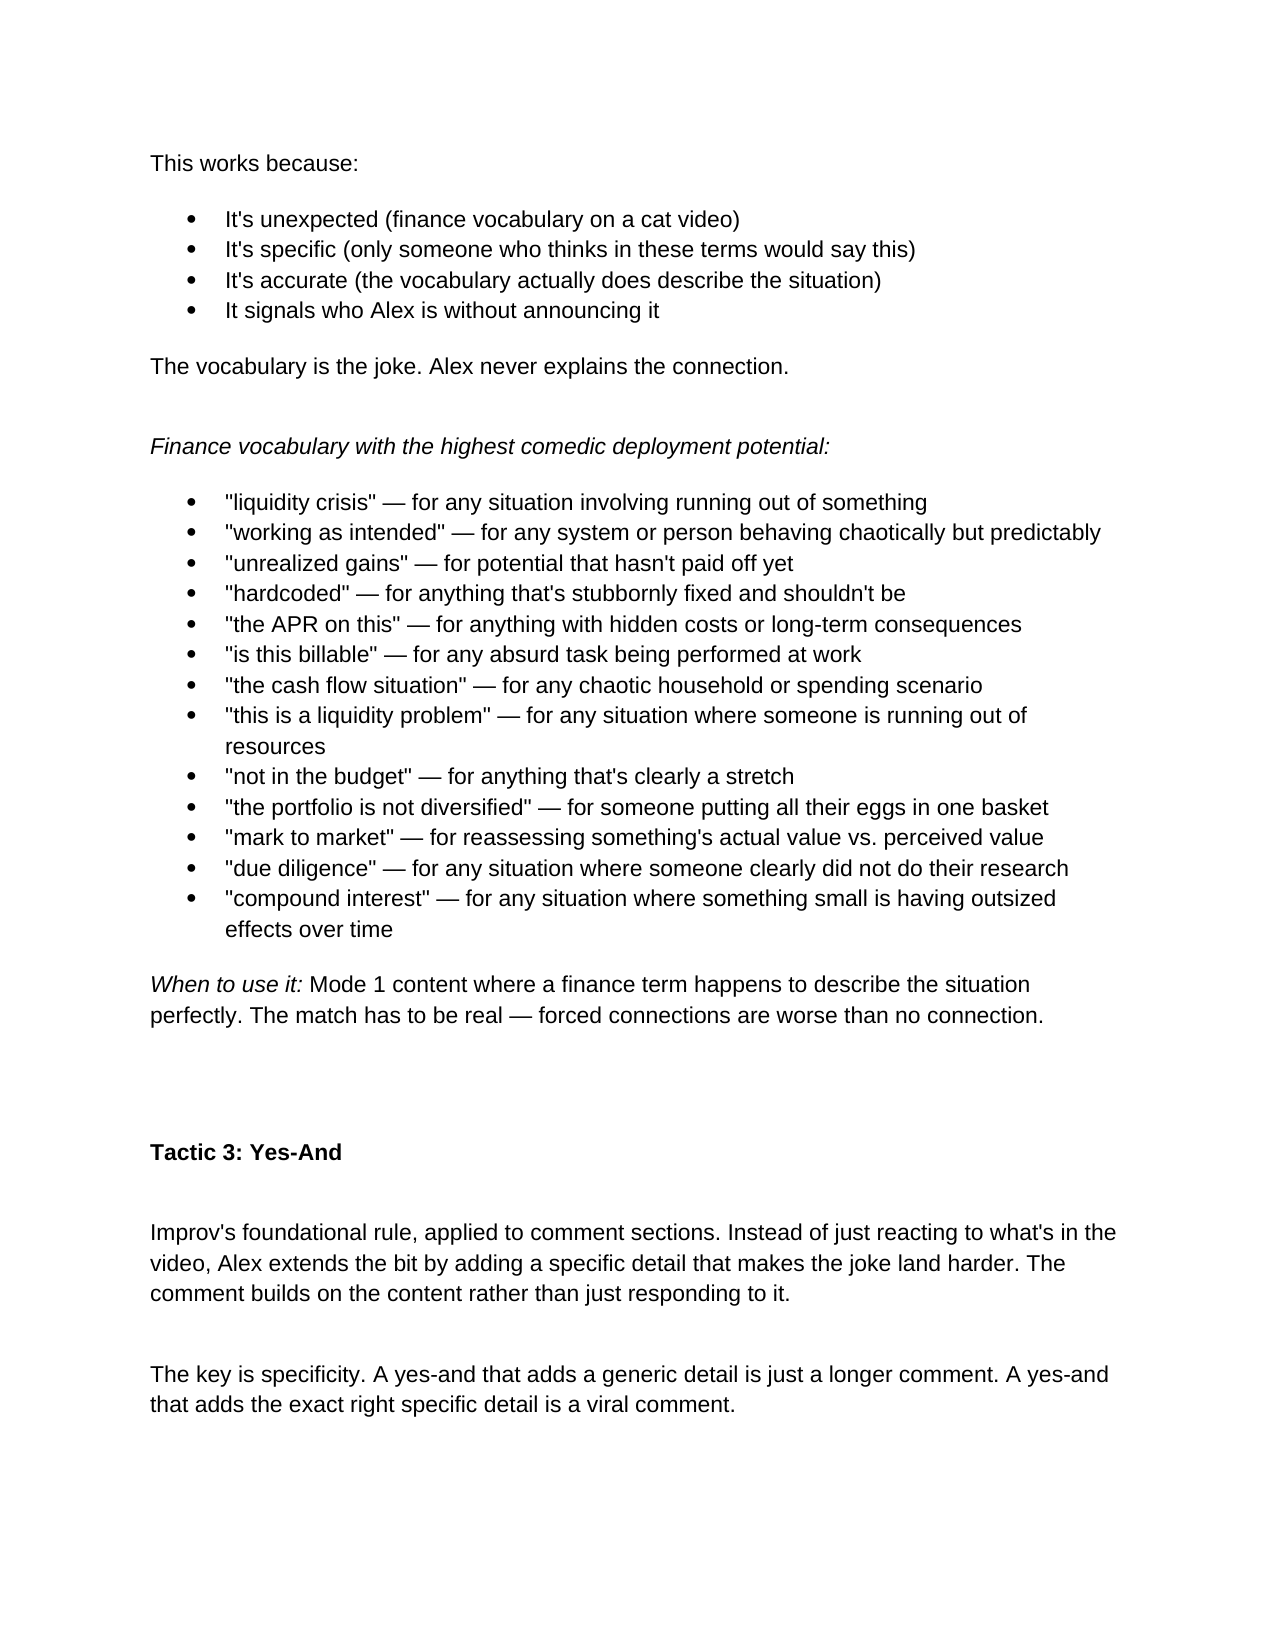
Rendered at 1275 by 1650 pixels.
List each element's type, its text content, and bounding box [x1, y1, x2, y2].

list It signals who Alex is without announcing it [187, 297, 1125, 323]
list "unrealized gains" — for potential that hasn't paid off yet [187, 550, 1125, 576]
list "hardcoded" — for anything that's stubbornly fixed and shouldn't be [187, 580, 1125, 607]
list "the portfolio is not diversified" — for someone putting all their eggs in one basket [187, 794, 1125, 820]
list "is this billable" — for any absurd task being performed at work [187, 641, 1125, 668]
list It's specific (only someone who thinks in these terms would say this) [187, 236, 1125, 262]
text Finance vocabulary with the highest comedic deployment potential: [150, 433, 1125, 459]
list "mark to market" — for reassessing something's actual value vs. perceived value [187, 824, 1125, 851]
list "the cash flow situation" — for any chaotic household or spending scenario [187, 672, 1125, 698]
list "working as intended" — for any system or person behaving chaotically but predictably [187, 519, 1125, 546]
text The key is specificity. A yes-and that adds a generic detail is just a longer comment. A yes-and that adds the exact right specific detail is a viral comment. [150, 1361, 1125, 1418]
list It's unexpected (finance vocabulary on a cat video) [187, 206, 1125, 232]
list "not in the budget" — for anything that's clearly a stretch [187, 763, 1125, 790]
list It's accurate (the vocabulary actually does describe the situation) [187, 267, 1125, 293]
text The vocabulary is the joke. Alex never explains the connection. [150, 353, 1125, 379]
list "due diligence" — for any situation where someone clearly did not do their research [187, 855, 1125, 881]
list "the APR on this" — for anything with hidden costs or long-term consequences [187, 611, 1125, 637]
text Tactic 3: Yes-And [150, 1139, 1125, 1165]
list "this is a liquidity problem" — for any situation where someone is running out of resources [187, 702, 1125, 759]
list "compound interest" — for any situation where something small is having outsized effects over time [187, 885, 1125, 942]
text When to use it: Mode 1 content where a finance term happens to describe the situation perfectly. The match has to be real — forced connections are worse than no connection. [150, 971, 1125, 1028]
text Improv's foundational rule, applied to comment sections. Instead of just reacting to what's in the video, Alex extends the bit by adding a specific detail that makes the joke land harder. The comment builds on the content rather than just responding to it. [150, 1219, 1125, 1307]
list "liquidity crisis" — for any situation involving running out of something [187, 489, 1125, 515]
text This works because: [150, 150, 1125, 176]
